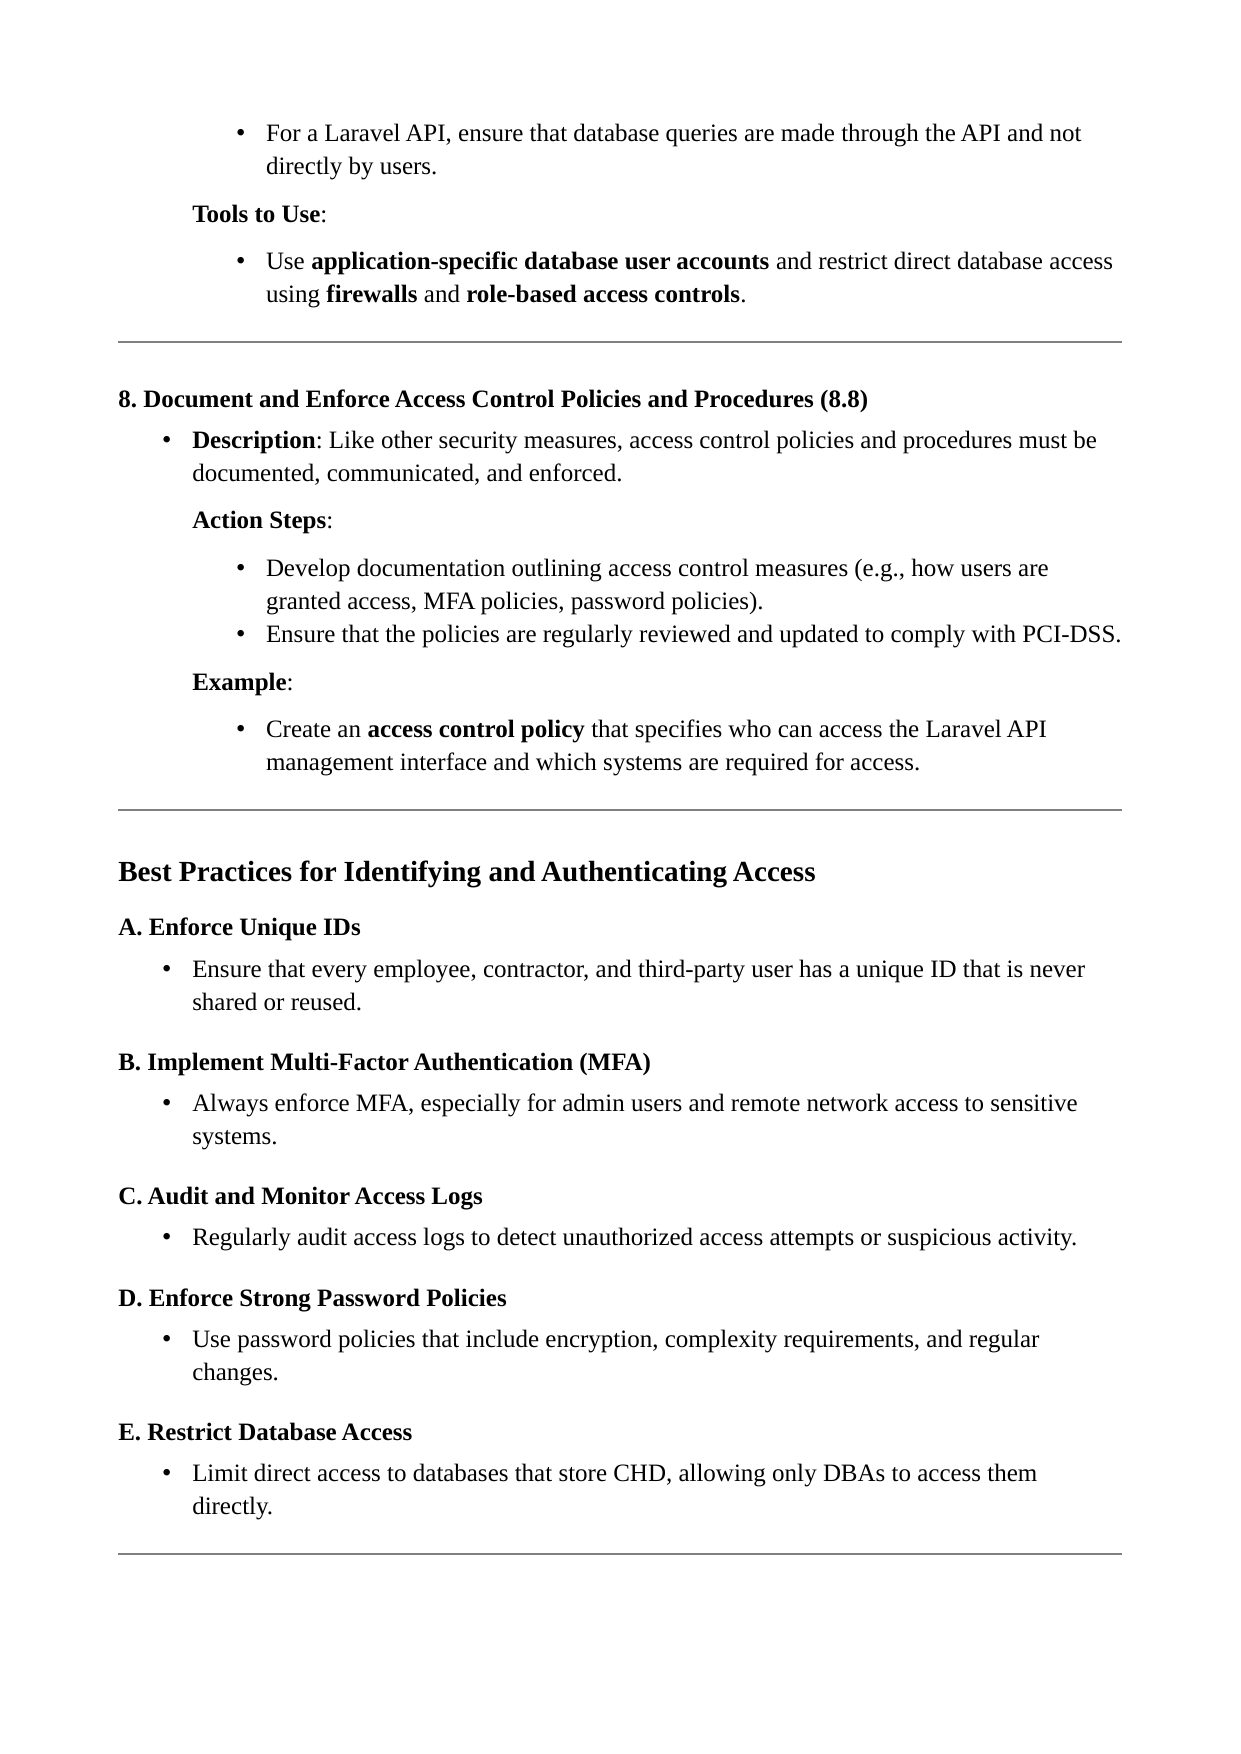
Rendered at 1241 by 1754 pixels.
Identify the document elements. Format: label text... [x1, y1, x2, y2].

list Ensure that every employee, contractor, and third-party user has a unique ID that is never shared or reused. [162, 954, 1122, 1016]
subtitle 8. Document and Enforce Access Control Policies and Procedures (8.8) [118, 384, 1122, 412]
subtitle B. Implement Multi-Factor Authentication (MFA) [118, 1047, 1122, 1076]
subtitle Best Practices for Identifying and Authenticating Access [118, 854, 1122, 887]
list Description: Like other security measures, access control policies and procedures must be documented, communicated, and enforced. [162, 425, 1122, 487]
list Action Steps: [162, 506, 1122, 534]
subtitle D. Enforce Strong Password Policies [118, 1283, 1122, 1311]
subtitle C. Audit and Monitor Access Logs [118, 1181, 1122, 1210]
list Always enforce MFA, especially for admin users and remote network access to sensitive systems. [162, 1088, 1122, 1150]
list Tools to Use: [162, 199, 1122, 227]
subtitle E. Restrict Database Access [118, 1417, 1122, 1446]
list Limit direct access to databases that store CHD, allowing only DBAs to access them directly. [162, 1458, 1122, 1520]
list Regularly audit access logs to detect unauthorized access attempts or suspicious activity. [162, 1222, 1122, 1251]
list For a Laravel API, ensure that database queries are made through the API and not directly by users. [236, 118, 1122, 180]
list Use password policies that include encryption, complexity requirements, and regular changes. [162, 1324, 1122, 1386]
list Use application-specific database user accounts and restrict direct database access using firewalls and role-based access controls. [236, 246, 1122, 308]
list Ensure that the policies are regularly reviewed and updated to comply with PCI-DSS. [236, 619, 1122, 648]
list Example: [162, 667, 1122, 696]
subtitle A. Enforce Unique IDs [118, 912, 1122, 941]
list Develop documentation outlining access control measures (e.g., how users are granted access, MFA policies, password policies). [236, 553, 1122, 615]
list Create an access control policy that specifies who can access the Laravel API management interface and which systems are required for access. [236, 714, 1122, 776]
